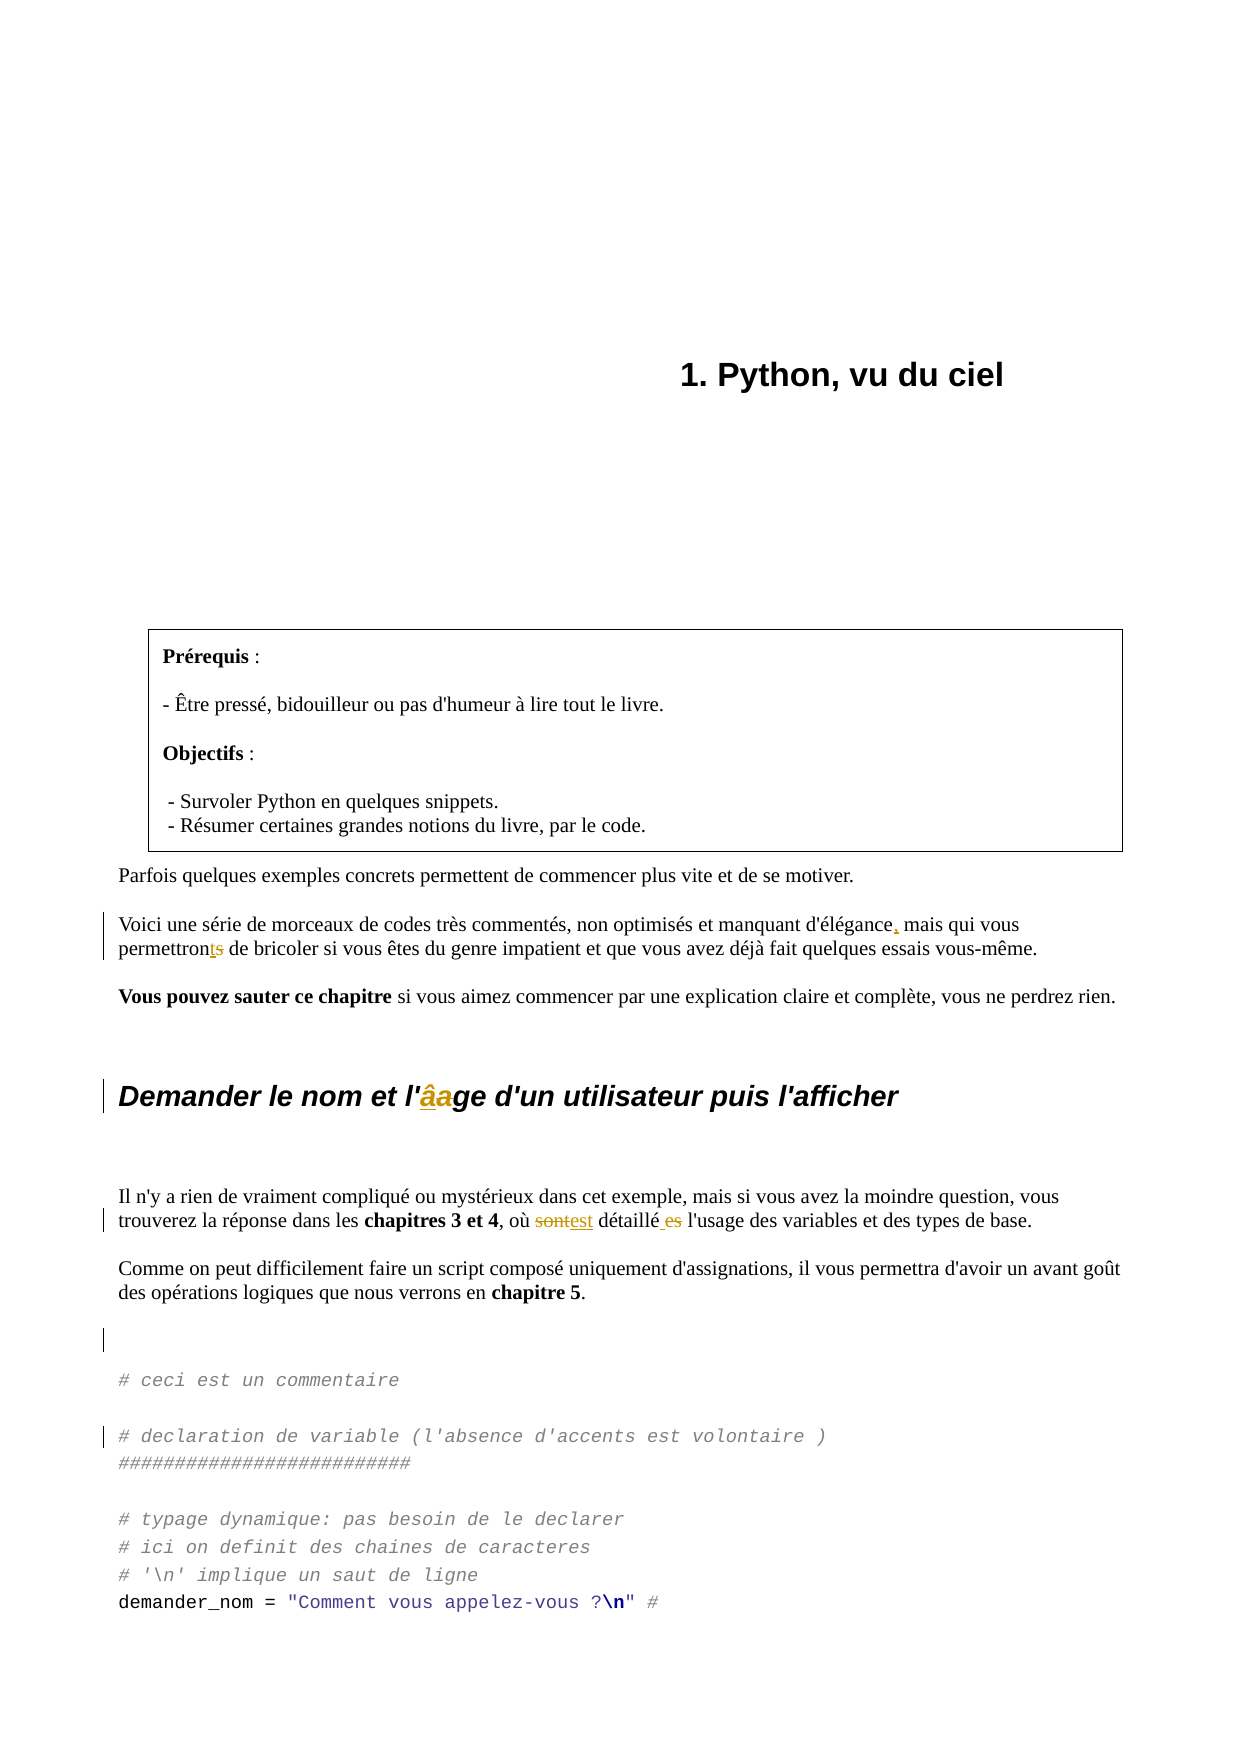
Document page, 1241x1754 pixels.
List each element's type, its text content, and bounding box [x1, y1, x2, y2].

text Vous pouvez sauter ce chapitre si vous aimez commencer par une explication claire et complète, vous ne perdrez rien. [118, 984, 1122, 1008]
text # '\n' implique un saut de ligne [118, 1565, 1122, 1587]
text demander_nom = "Comment vous appelez-vous ?\n" # [118, 1593, 1122, 1614]
text Voici une série de morceaux de codes très commentés, non optimisés et manquant d'élégance, mais qui vous permettront de bricoler si vous êtes du genre impatient et que vous avez déjà fait quelques essais vous-même. [118, 912, 1122, 960]
text Prérequis : [149, 630, 1122, 668]
text Il n'y a rien de vraiment compliqué ou mystérieux dans cet exemple, mais si vous avez la moindre question, vous trouverez la réponse dans les chapitres 3 et 4, où est détaillé l'usage des variables et des types de base. [118, 1184, 1122, 1232]
text # ceci est un commentaire [118, 1371, 1122, 1392]
text Objectifs : [149, 726, 1122, 764]
text Comme on peut difficilement faire un script composé uniquement d'assignations, il vous permettra d'avoir un avant goût des opérations logiques que nous verrons en chapitre 5. [118, 1256, 1122, 1304]
text - Survoler Python en quelques snippets. [149, 774, 1122, 798]
text - Résumer certaines grandes notions du livre, par le code. [149, 798, 1122, 851]
subtitle Demander le nom et l'âge d'un utilisateur puis l'afficher [118, 1079, 1122, 1113]
text - Être pressé, bidouilleur ou pas d'humeur à lire tout le livre. [149, 677, 1122, 716]
text Parfois quelques exemples concrets permettent de commencer plus vite et de se motiver. [118, 863, 1122, 887]
text # typage dynamique: pas besoin de le declarer [118, 1510, 1122, 1531]
text # ici on definit des chaines de caracteres [118, 1538, 1122, 1559]
text # declaration de variable (l'absence d'accents est volontaire ) [118, 1426, 1122, 1448]
subtitle 1. Python, vu du ciel [118, 354, 1004, 393]
text ########################## [118, 1454, 1122, 1475]
